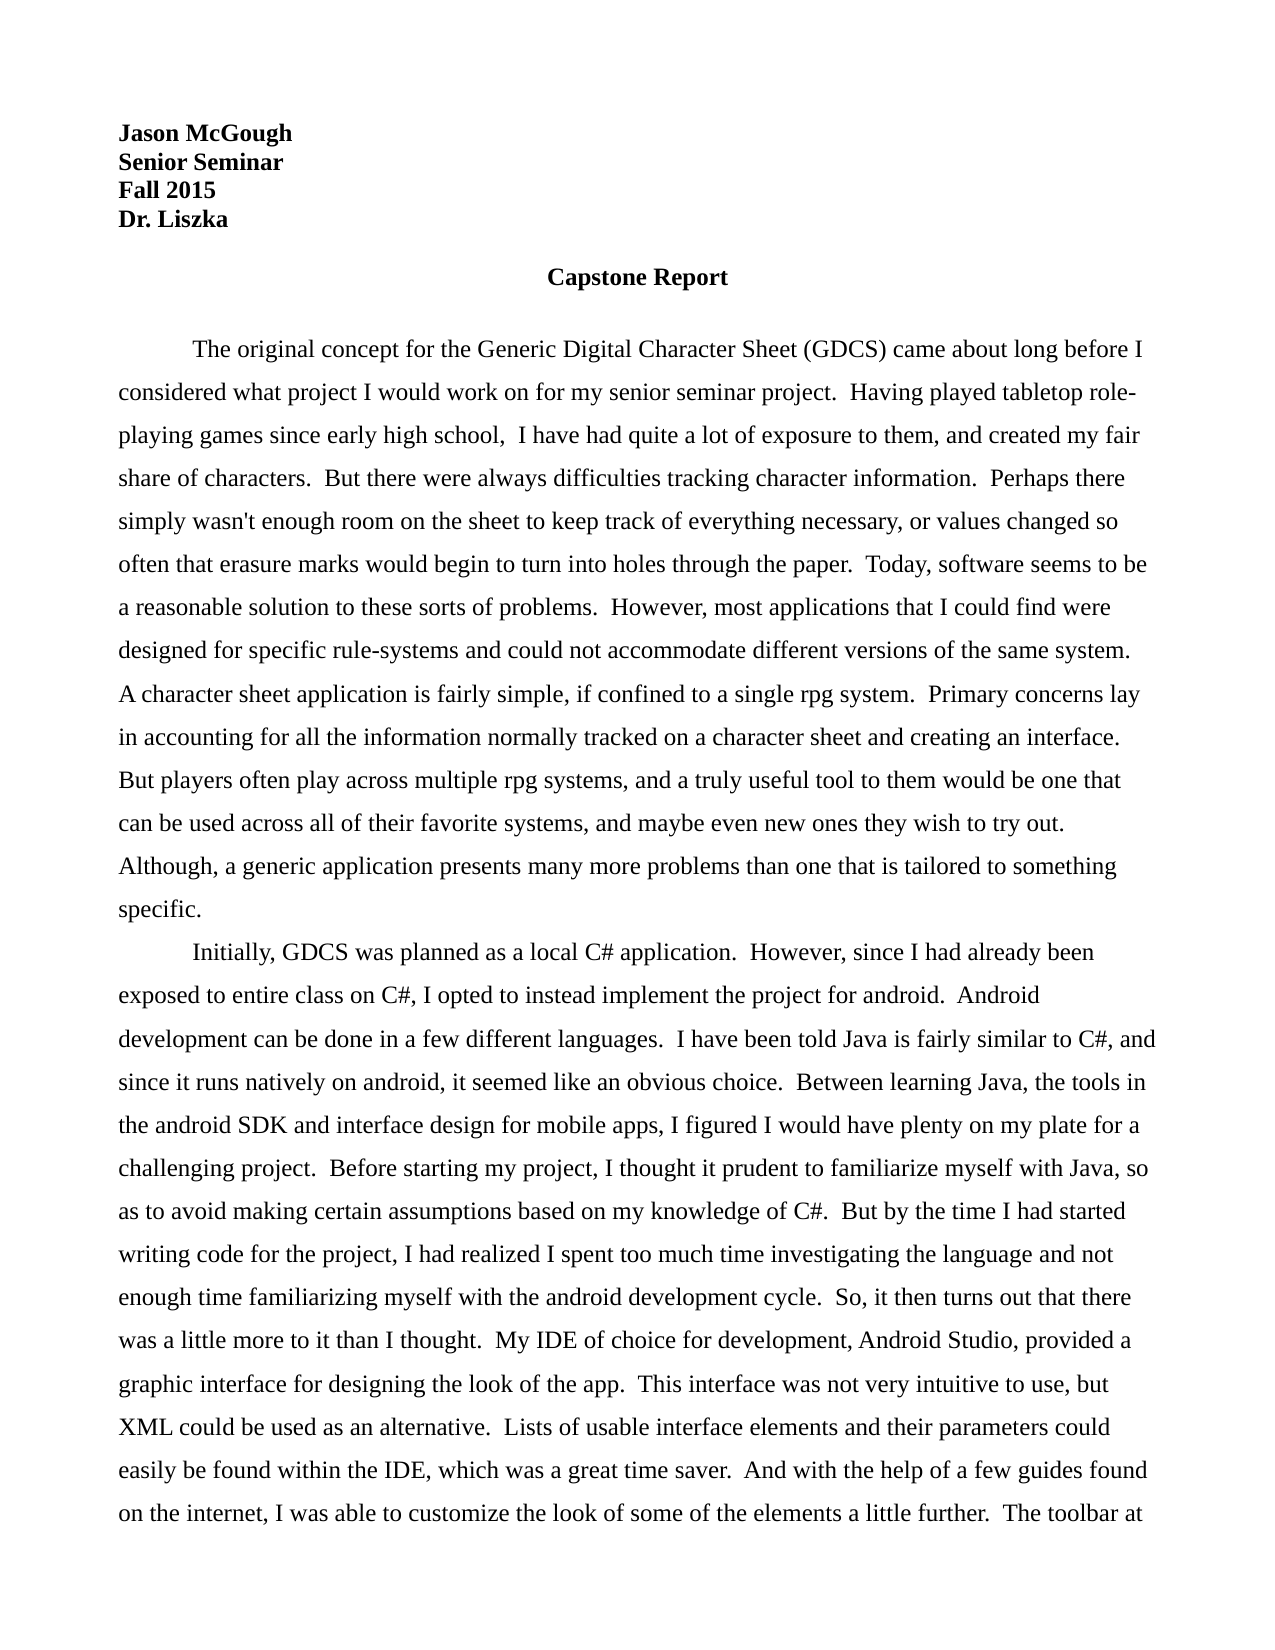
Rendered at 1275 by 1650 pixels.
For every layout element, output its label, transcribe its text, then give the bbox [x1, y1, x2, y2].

text Dr. Liszka [118, 204, 1157, 233]
text Initially, GDCS was planned as a local C# application. However, since I had already been exposed to entire class on C#, I opted to instead implement the project for android. Android development can be done in a few different languages. I have been told Java is fairly similar to C#, and since it runs natively on android, it seemed like an obvious choice. Between learning Java, the tools in the android SDK and interface design for mobile apps, I figured I would have plenty on my plate for a challenging project. Before starting my project, I thought it prudent to familiarize myself with Java, so as to avoid making certain assumptions based on my knowledge of C#. But by the time I had started writing code for the project, I had realized I spent too much time investigating the language and not enough time familiarizing myself with the android development cycle. So, it then turns out that there was a little more to it than I thought. My IDE of choice for development, Android Studio, provided a graphic interface for designing the look of the app. This interface was not very intuitive to use, but XML could be used as an alternative. Lists of usable interface elements and their parameters could easily be found within the IDE, which was a great time saver. And with the help of a few guides found on the internet, I was able to customize the look of some of the elements a little further. The toolbar at [118, 937, 1157, 1527]
text Capstone Report [118, 262, 1157, 291]
text Senior Seminar [118, 147, 1157, 176]
text Fall 2015 [118, 176, 1157, 204]
text The original concept for the Generic Digital Character Sheet (GDCS) came about long before I considered what project I would work on for my senior seminar project. Having played tabletop role-playing games since early high school, I have had quite a lot of exposure to them, and created my fair share of characters. But there were always difficulties tracking character information. Perhaps there simply wasn't enough room on the sheet to keep track of everything necessary, or values changed so often that erasure marks would begin to turn into holes through the paper. Today, software seems to be a reasonable solution to these sorts of problems. However, most applications that I could find were designed for specific rule-systems and could not accommodate different versions of the same system. A character sheet application is fairly simple, if confined to a single rpg system. Primary concerns lay in accounting for all the information normally tracked on a character sheet and creating an interface. But players often play across multiple rpg systems, and a truly useful tool to them would be one that can be used across all of their favorite systems, and maybe even new ones they wish to try out. Although, a generic application presents many more problems than one that is tailored to something specific. [118, 334, 1157, 923]
text Jason McGough [118, 118, 1157, 147]
